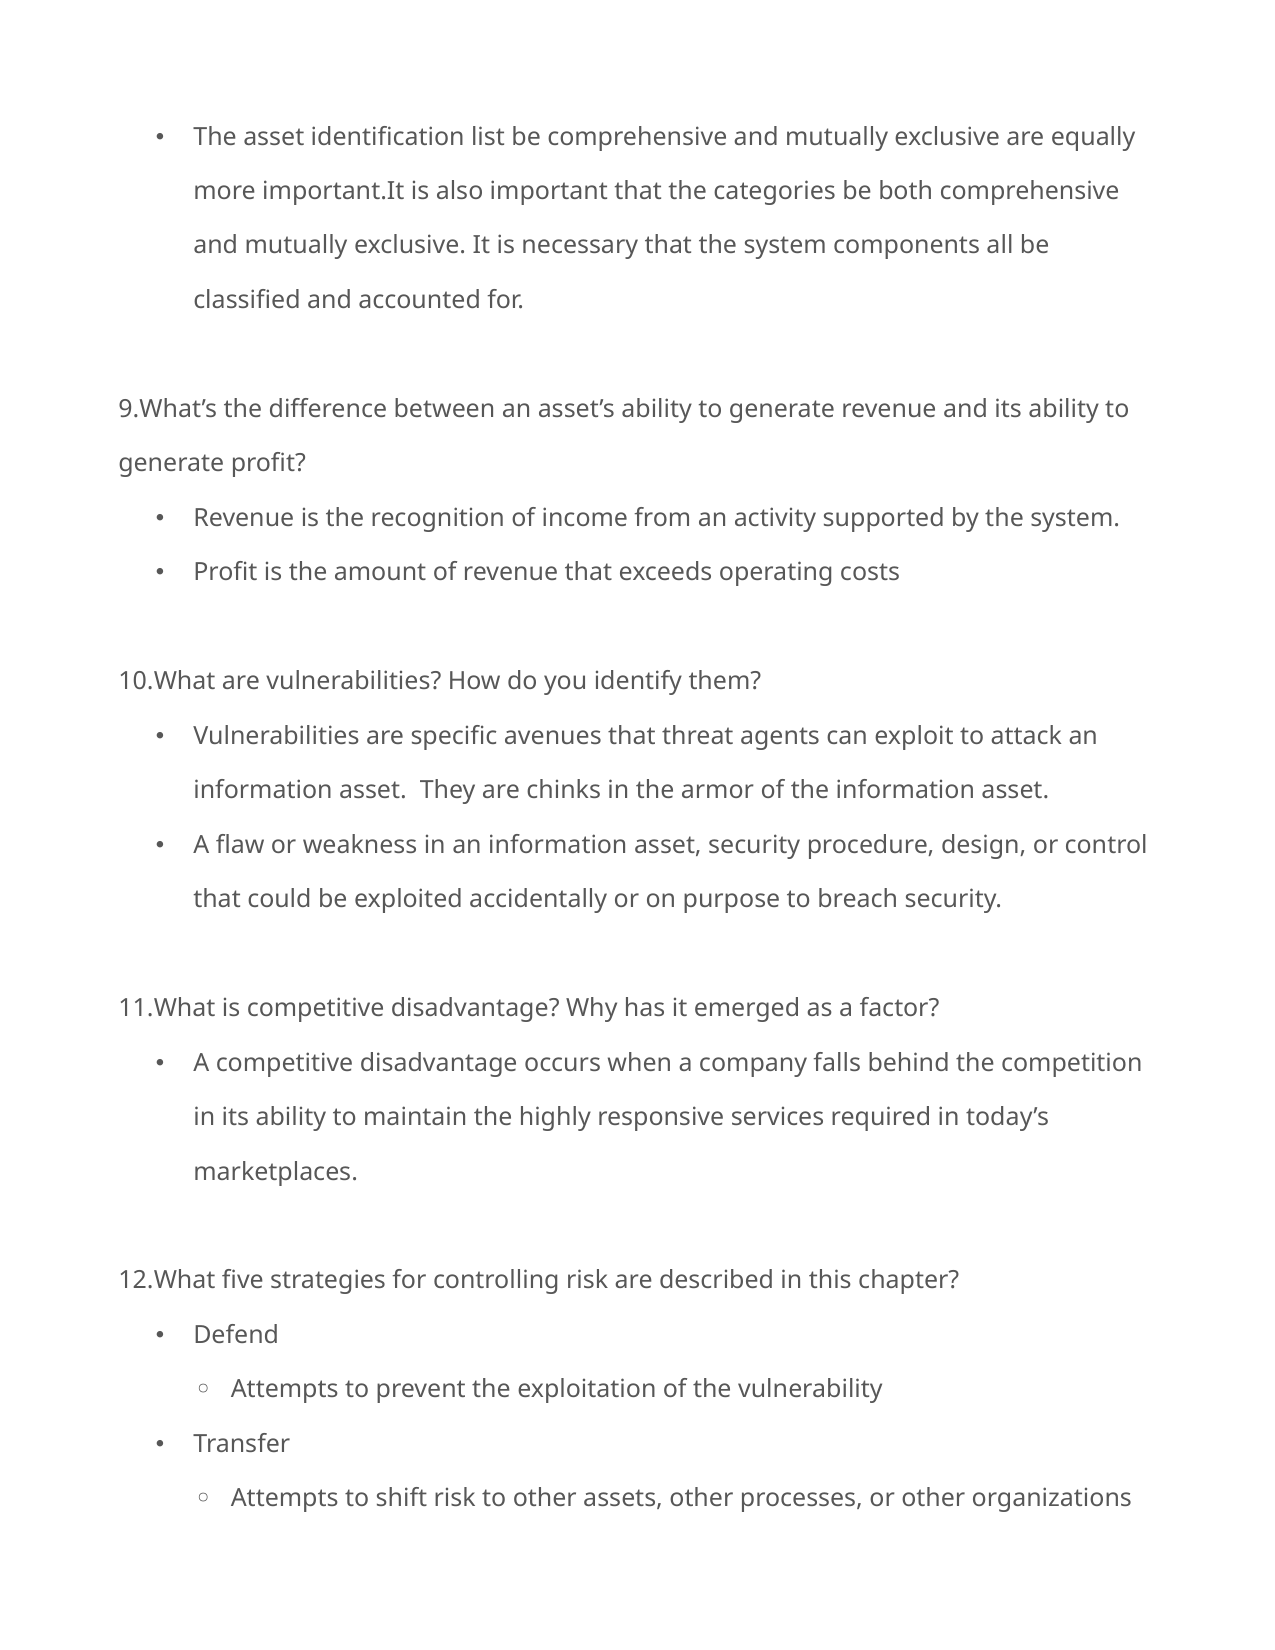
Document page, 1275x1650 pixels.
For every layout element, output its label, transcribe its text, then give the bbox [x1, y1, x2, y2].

list Vulnerabilities are specific avenues that threat agents can exploit to attack an information asset. They are chinks in the armor of the information asset. [156, 717, 1157, 806]
list A competitive disadvantage occurs when a company falls behind the competition in its ability to maintain the highly responsive services required in today’s marketplaces. [156, 1044, 1157, 1187]
list The asset identification list be comprehensive and mutually exclusive are equally more important.It is also important that the categories be both comprehensive and mutually exclusive. It is necessary that the system components all be classified and accounted for. [156, 118, 1157, 316]
list What’s the difference between an asset’s ability to generate revenue and its ability to generate profit? [118, 391, 1157, 479]
list Defend [156, 1317, 1157, 1351]
list Transfer [156, 1426, 1157, 1460]
list What is competitive disadvantage? Why has it emerged as a factor? [118, 990, 1157, 1024]
list What five strategies for controlling risk are described in this chapter? [118, 1262, 1157, 1296]
list A flaw or weakness in an information asset, security procedure, design, or control that could be exploited accidentally or on purpose to breach security. [156, 826, 1157, 915]
list What are vulnerabilities? How do you identify them? [118, 663, 1157, 697]
list Attempts to prevent the exploitation of the vulnerability [193, 1371, 1157, 1405]
list Profit is the amount of revenue that exceeds operating costs [156, 554, 1157, 588]
list Attempts to shift risk to other assets, other processes, or other organizations [193, 1480, 1157, 1514]
list Revenue is the recognition of income from an activity supported by the system. [156, 499, 1157, 533]
